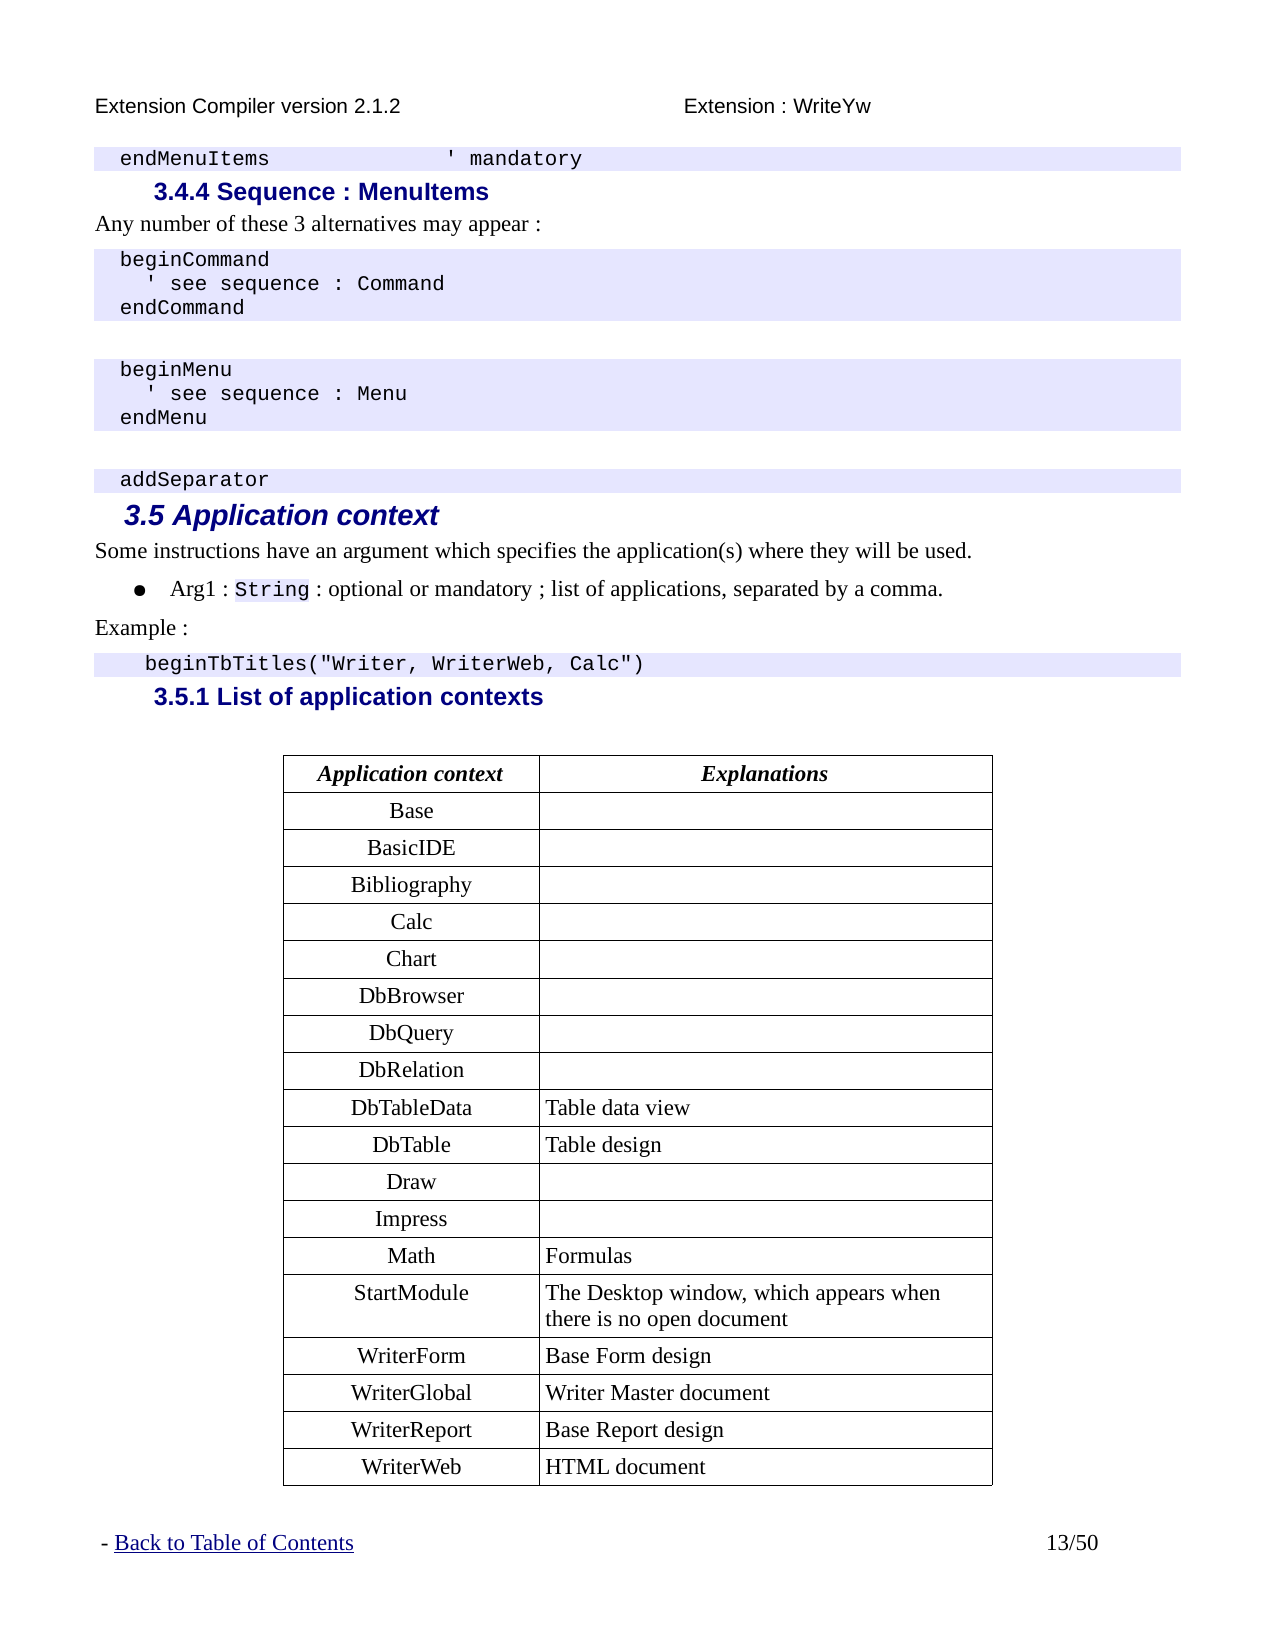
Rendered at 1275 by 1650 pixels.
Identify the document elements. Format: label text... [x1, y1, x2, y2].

table_cell [540, 1053, 992, 1089]
table_cell BasicIDE [284, 830, 539, 866]
table_cell WriterGlobal [284, 1375, 539, 1411]
text endCommand [94, 297, 1181, 321]
table_cell StartModule [284, 1275, 539, 1337]
table_cell The Desktop window, which appears when there is no open document [540, 1275, 992, 1337]
table_header Explanations [540, 756, 992, 792]
table_cell [540, 904, 992, 940]
table_cell DbTableData [284, 1090, 539, 1126]
table_cell WriterForm [284, 1338, 539, 1374]
table_cell [540, 867, 992, 903]
text ' see sequence : Command [94, 273, 1181, 297]
table_cell Table data view [540, 1090, 992, 1126]
table_cell HTML document [540, 1449, 992, 1485]
table_cell [540, 941, 992, 977]
subtitle Sequence : MenuItems [153, 177, 1181, 205]
text Some instructions have an argument which specifies the application(s) where they will be used. [94, 537, 1181, 563]
table_cell [540, 1016, 992, 1052]
table_cell DbRelation [284, 1053, 539, 1089]
table_cell Base Report design [540, 1412, 992, 1448]
text endMenu [94, 407, 1181, 431]
text Example : [94, 615, 1181, 641]
table_cell Table design [540, 1127, 992, 1163]
table_cell DbBrowser [284, 979, 539, 1014]
table_cell Chart [284, 941, 539, 977]
subtitle Application context [124, 499, 1181, 532]
table_cell DbQuery [284, 1016, 539, 1052]
list Arg1 : String : optional or mandatory ; list of applications, separated by a comma. [132, 576, 1181, 602]
table_header Application context [284, 756, 539, 792]
table_cell Bibliography [284, 867, 539, 903]
table_cell Base [284, 793, 539, 829]
table_cell Math [284, 1238, 539, 1274]
table_cell Impress [284, 1201, 539, 1237]
table_cell Writer Master document [540, 1375, 992, 1411]
table_cell Calc [284, 904, 539, 940]
table_cell [540, 979, 992, 1014]
table_cell [540, 830, 992, 866]
text ' see sequence : Menu [94, 383, 1181, 407]
text addSeparator [94, 469, 1181, 493]
table_cell WriterReport [284, 1412, 539, 1448]
table_cell [540, 793, 992, 829]
text beginTbTitles("Writer, WriterWeb, Calc") [94, 653, 1181, 677]
table_cell [540, 1201, 992, 1237]
table_cell Formulas [540, 1238, 992, 1274]
subtitle List of application contexts [153, 683, 1181, 711]
table_cell WriterWeb [284, 1449, 539, 1485]
text beginCommand [94, 249, 1181, 273]
text endMenuItems ' mandatory [94, 147, 1181, 171]
text beginMenu [94, 359, 1181, 383]
text Any number of these 3 alternatives may appear : [94, 211, 1181, 237]
table_cell DbTable [284, 1127, 539, 1163]
table_cell [540, 1164, 992, 1200]
table_cell Base Form design [540, 1338, 992, 1374]
table_cell Draw [284, 1164, 539, 1200]
